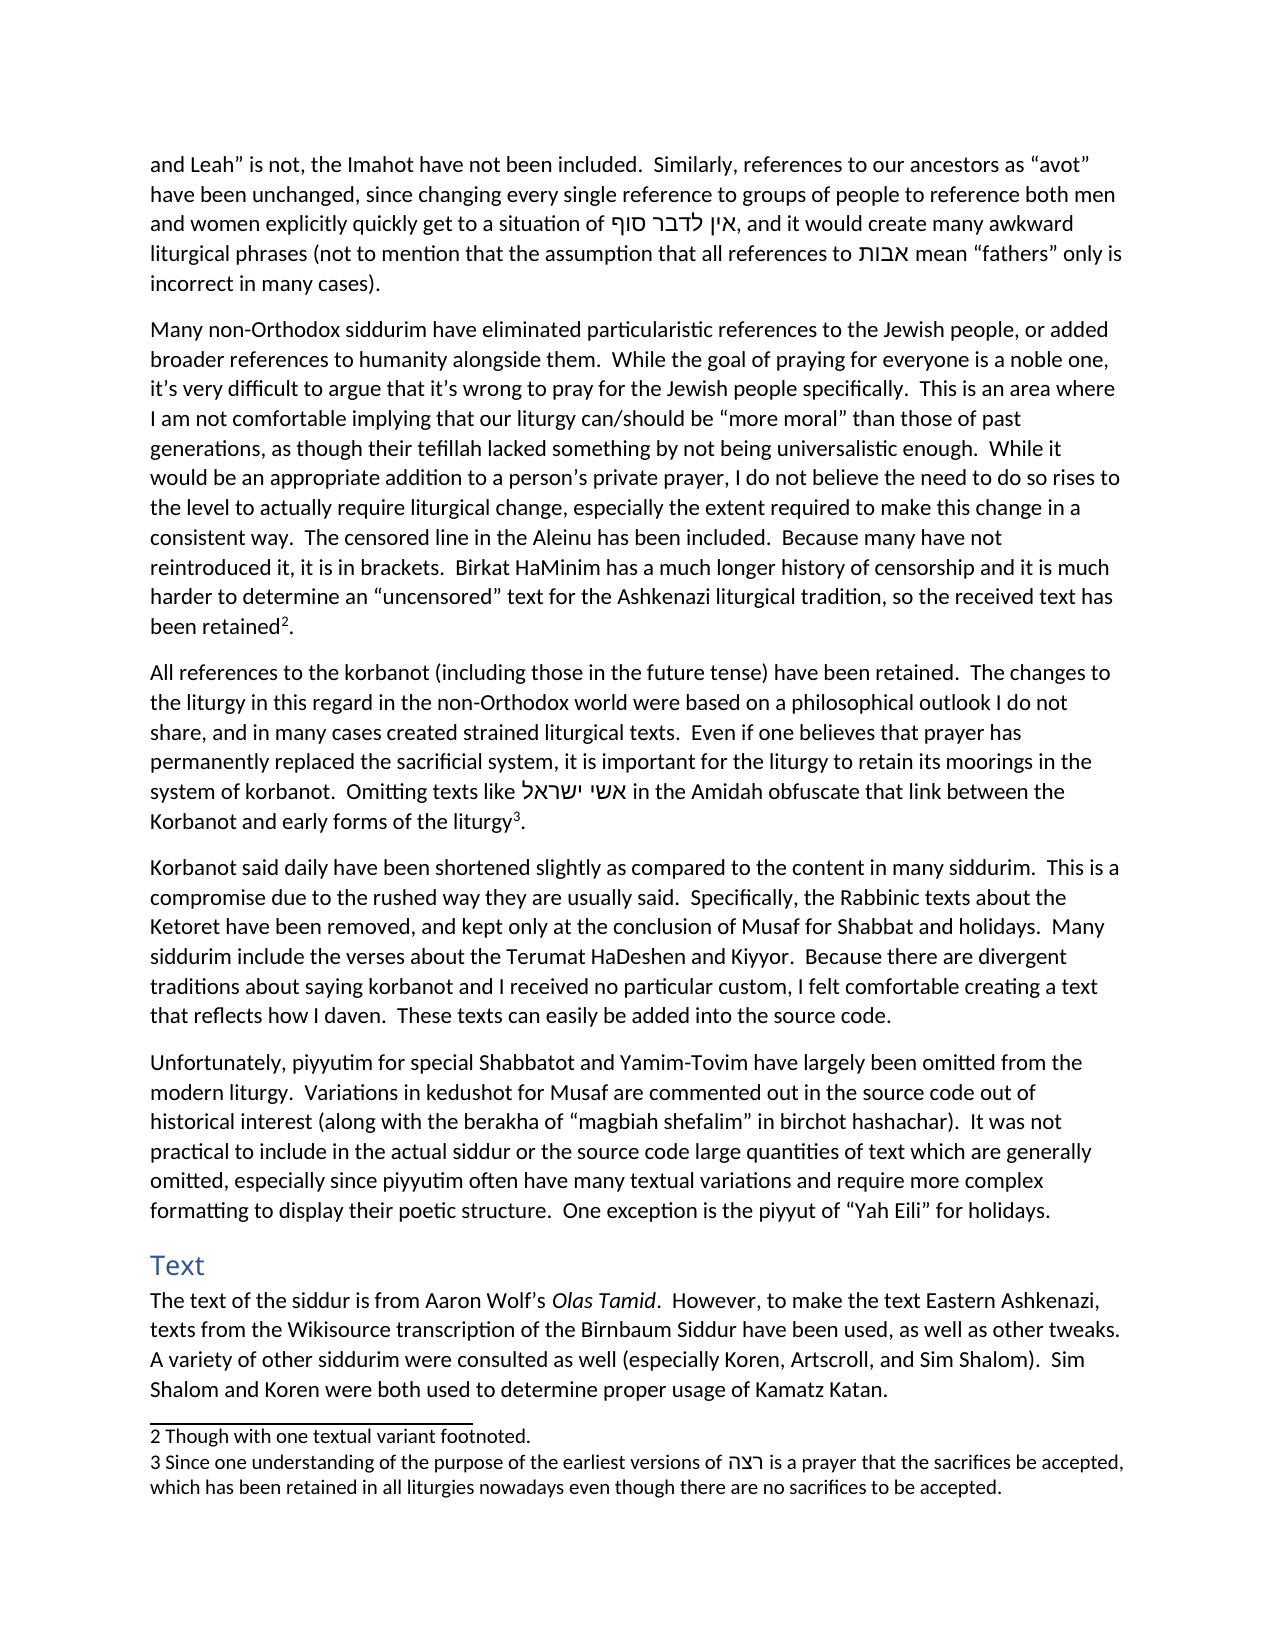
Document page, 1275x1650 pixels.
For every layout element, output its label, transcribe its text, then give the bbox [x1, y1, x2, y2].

text Other emendations to the text have not been included. Because there is much less historic variation in the text of the Avot paragraph of the Amidah (as compared with birchot hashachar), and because the appellation “God of Abraham, Isaac, and Jacob” is a biblical allusion but “God Sarah, Rebecca, Rachel, and Leah” is not, the Imahot have not been included. Similarly, references to our ancestors as “avot” have been unchanged, since changing every single reference to groups of people to reference both men and women explicitly quickly get to a situation of אין לדבר סוף, and it would create many awkward liturgical phrases (not to mention that the assumption that all references to אבות mean “fathers” only is incorrect in many cases). [150, 150, 1125, 297]
text Though with one textual variant footnoted. [150, 1424, 1125, 1449]
text Unfortunately, piyyutim for special Shabbatot and Yamim-Tovim have largely been omitted from the modern liturgy. Variations in kedushot for Musaf are commented out in the source code out of historical interest (along with the berakha of “magbiah shefalim” in birchot hashachar). It was not practical to include in the actual siddur or the source code large quantities of text which are generally omitted, especially since piyyutim often have many textual variations and require more complex formatting to display their poetic structure. One exception is the piyyut of “Yah Eili” for holidays. [150, 1048, 1125, 1224]
text Korbanot said daily have been shortened slightly as compared to the content in many siddurim. This is a compromise due to the rushed way they are usually said. Specifically, the Rabbinic texts about the Ketoret have been removed, and kept only at the conclusion of Musaf for Shabbat and holidays. Many siddurim include the verses about the Terumat HaDeshen and Kiyyor. Because there are divergent traditions about saying korbanot and I received no particular custom, I felt comfortable creating a text that reflects how I daven. These texts can easily be added into the source code. [150, 853, 1125, 1029]
text The text of the siddur is from Aaron Wolf’s Olas Tamid. However, to make the text Eastern Ashkenazi, texts from the Wikisource transcription of the Birnbaum Siddur have been used, as well as other tweaks. A variety of other siddurim were consulted as well (especially Koren, Artscroll, and Sim Shalom). Sim Shalom and Koren were both used to determine proper usage of Kamatz Katan. [150, 1286, 1125, 1403]
text Many non-Orthodox siddurim have eliminated particularistic references to the Jewish people, or added broader references to humanity alongside them. While the goal of praying for everyone is a noble one, it’s very difficult to argue that it’s wrong to pray for the Jewish people specifically. This is an area where I am not comfortable implying that our liturgy can/should be “more moral” than those of past generations, as though their tefillah lacked something by not being universalistic enough. While it would be an appropriate addition to a person’s private prayer, I do not believe the need to do so rises to the level to actually require liturgical change, especially the extent required to make this change in a consistent way. The censored line in the Aleinu has been included. Because many have not reintroduced it, it is in brackets. Birkat HaMinim has a much longer history of censorship and it is much harder to determine an “uncensored” text for the Ashkenazi liturgical tradition, so the received text has been retained. [150, 315, 1125, 640]
text Since one understanding of the purpose of the earliest versions of רצה is a prayer that the sacrifices be accepted, which has been retained in all liturgies nowadays even though there are no sacrifices to be accepted. [150, 1449, 1125, 1500]
subtitle Text [150, 1247, 1125, 1284]
text All references to the korbanot (including those in the future tense) have been retained. The changes to the liturgy in this regard in the non-Orthodox world were based on a philosophical outlook I do not share, and in many cases created strained liturgical texts. Even if one believes that prayer has permanently replaced the sacrificial system, it is important for the liturgy to retain its moorings in the system of korbanot. Omitting texts like אשי ישראל in the Amidah obfuscate that link between the Korbanot and early forms of the liturgy. [150, 658, 1125, 835]
